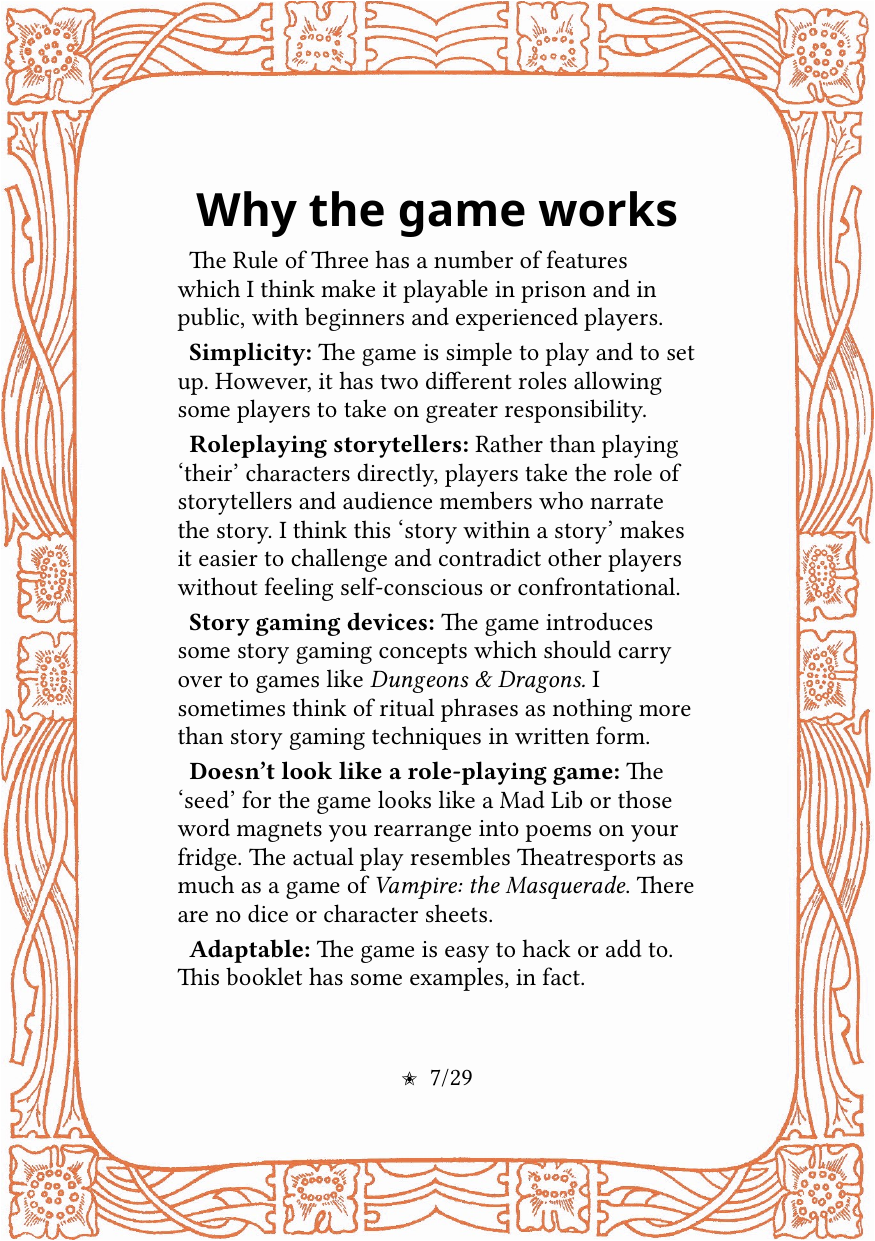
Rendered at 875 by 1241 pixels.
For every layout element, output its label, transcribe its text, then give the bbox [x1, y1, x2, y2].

text Roleplaying storytellers: Rather than playing ‘their’ characters directly, players take the role of storytellers and audience members who narrate the story. I think this ‘story within a story’ makes it easier to challenge and contradict other players without feeling self-conscious or confrontational. [177, 430, 697, 602]
picture [1, 1, 874, 1240]
subtitle Why the game works [177, 177, 697, 240]
text Simplicity: The game is simple to play and to set up. However, it has two different roles allowing some players to take on greater responsibility. [177, 338, 697, 424]
text Adaptable: The game is easy to hack or add to. This booklet has some examples, in fact. [177, 935, 697, 992]
text The Rule of Three has a number of features which I think make it playable in prison and in public, with beginners and experienced players. [177, 246, 697, 332]
text Doesn’t look like a role-playing game: The ‘seed’ for the game looks like a Mad Lib or those word magnets you rearrange into poems on your fridge. The actual play resembles Theatresports as much as a game of Vampire: the Masquerade. There are no dice or character sheets. [177, 757, 697, 928]
text Story gaming devices: The game introduces some story gaming concepts which should carry over to games like Dungeons & Dragons. I sometimes think of ritual phrases as nothing more than story gaming techniques in written form. [177, 608, 697, 751]
